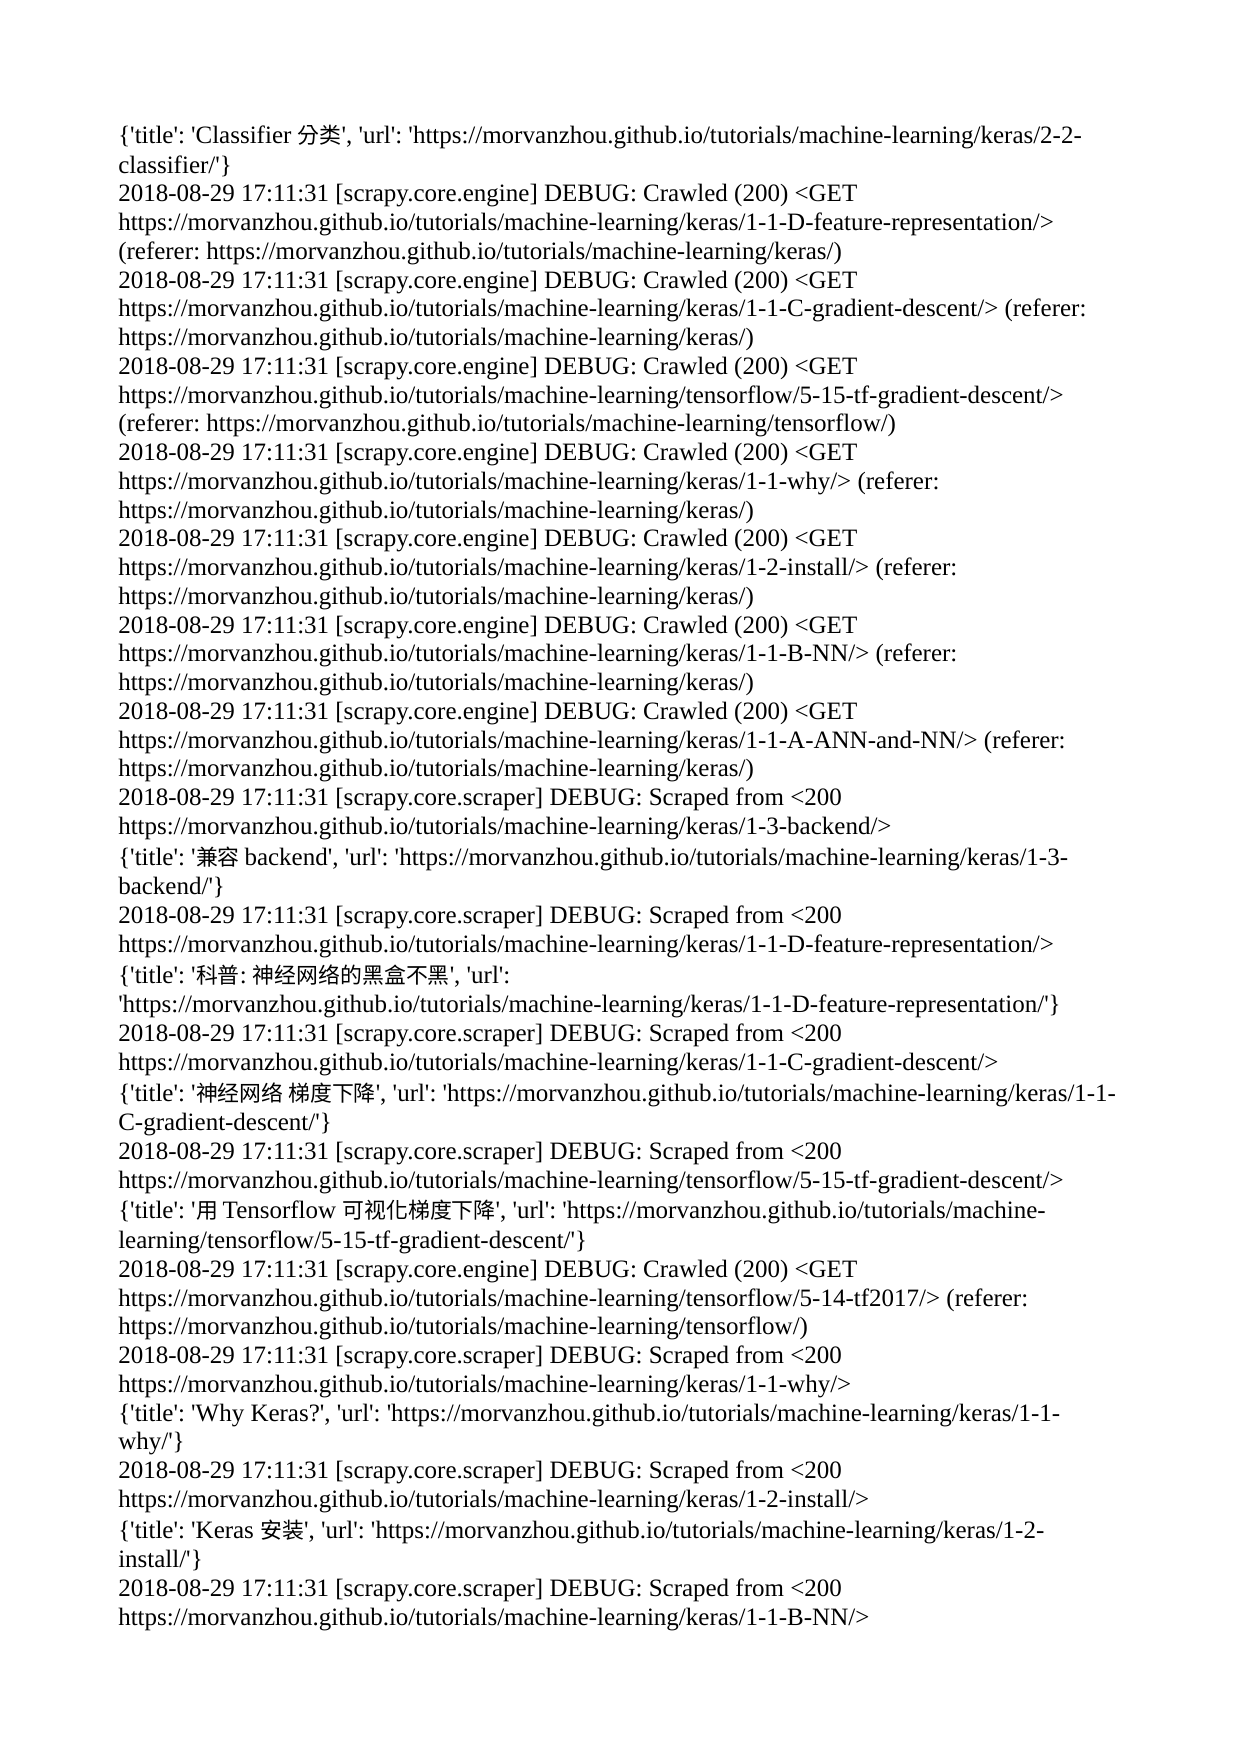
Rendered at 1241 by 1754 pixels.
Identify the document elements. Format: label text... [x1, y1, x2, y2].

text 2018-08-29 17:11:31 [scrapy.core.scraper] DEBUG: Scraped from <200 https://morvanzhou.github.io/tutorials/machine-learning/keras/1-1-D-feature-representation/> [118, 900, 1122, 958]
text 2018-08-29 17:11:31 [scrapy.core.scraper] DEBUG: Scraped from <200 https://morvanzhou.github.io/tutorials/machine-learning/keras/1-2-install/> [118, 1455, 1122, 1513]
text 2018-08-29 17:11:31 [scrapy.core.engine] DEBUG: Crawled (200) <GET https://morvanzhou.github.io/tutorials/machine-learning/keras/1-1-A-ANN-and-NN/> (referer: https://morvanzhou.github.io/tutorials/machine-learning/keras/) [118, 696, 1122, 782]
text {'title': 'Classifier 分类', 'url': 'https://morvanzhou.github.io/tutorials/machine-learning/keras/2-2-classifier/'} [118, 118, 1122, 178]
text 2018-08-29 17:11:31 [scrapy.core.engine] DEBUG: Crawled (200) <GET https://morvanzhou.github.io/tutorials/machine-learning/keras/1-2-install/> (referer: https://morvanzhou.github.io/tutorials/machine-learning/keras/) [118, 523, 1122, 610]
text {'title': '科普: 神经网络的黑盒不黑', 'url': 'https://morvanzhou.github.io/tutorials/machine-learning/keras/1-1-D-feature-representation/'} [118, 958, 1122, 1018]
text 2018-08-29 17:11:31 [scrapy.core.scraper] DEBUG: Scraped from <200 https://morvanzhou.github.io/tutorials/machine-learning/keras/1-3-backend/> [118, 782, 1122, 840]
text 2018-08-29 17:11:31 [scrapy.core.engine] DEBUG: Crawled (200) <GET https://morvanzhou.github.io/tutorials/machine-learning/keras/1-1-C-gradient-descent/> (referer: https://morvanzhou.github.io/tutorials/machine-learning/keras/) [118, 265, 1122, 351]
text 2018-08-29 17:11:31 [scrapy.core.engine] DEBUG: Crawled (200) <GET https://morvanzhou.github.io/tutorials/machine-learning/keras/1-1-D-feature-representation/> (referer: https://morvanzhou.github.io/tutorials/machine-learning/keras/) [118, 178, 1122, 265]
text 2018-08-29 17:11:31 [scrapy.core.scraper] DEBUG: Scraped from <200 https://morvanzhou.github.io/tutorials/machine-learning/keras/1-1-C-gradient-descent/> [118, 1018, 1122, 1076]
text 2018-08-29 17:11:31 [scrapy.core.engine] DEBUG: Crawled (200) <GET https://morvanzhou.github.io/tutorials/machine-learning/tensorflow/5-15-tf-gradient-descent/> (referer: https://morvanzhou.github.io/tutorials/machine-learning/tensorflow/) [118, 351, 1122, 437]
text 2018-08-29 17:11:31 [scrapy.core.scraper] DEBUG: Scraped from <200 https://morvanzhou.github.io/tutorials/machine-learning/keras/1-1-why/> [118, 1340, 1122, 1398]
text {'title': 'Keras 安装', 'url': 'https://morvanzhou.github.io/tutorials/machine-learning/keras/1-2-install/'} [118, 1513, 1122, 1573]
text {'title': 'Why Keras?', 'url': 'https://morvanzhou.github.io/tutorials/machine-learning/keras/1-1-why/'} [118, 1398, 1122, 1455]
text {'title': '神经网络 梯度下降', 'url': 'https://morvanzhou.github.io/tutorials/machine-learning/keras/1-1-C-gradient-descent/'} [118, 1076, 1122, 1136]
text 2018-08-29 17:11:31 [scrapy.core.scraper] DEBUG: Scraped from <200 https://morvanzhou.github.io/tutorials/machine-learning/tensorflow/5-15-tf-gradient-descent/> [118, 1136, 1122, 1193]
text {'title': '用 Tensorflow 可视化梯度下降', 'url': 'https://morvanzhou.github.io/tutorials/machine-learning/tensorflow/5-15-tf-gradient-descent/'} [118, 1193, 1122, 1254]
text {'title': '兼容 backend', 'url': 'https://morvanzhou.github.io/tutorials/machine-learning/keras/1-3-backend/'} [118, 840, 1122, 900]
text 2018-08-29 17:11:31 [scrapy.core.scraper] DEBUG: Scraped from <200 https://morvanzhou.github.io/tutorials/machine-learning/keras/1-1-B-NN/> [118, 1573, 1122, 1631]
text 2018-08-29 17:11:31 [scrapy.core.engine] DEBUG: Crawled (200) <GET https://morvanzhou.github.io/tutorials/machine-learning/keras/1-1-why/> (referer: https://morvanzhou.github.io/tutorials/machine-learning/keras/) [118, 437, 1122, 523]
text 2018-08-29 17:11:31 [scrapy.core.engine] DEBUG: Crawled (200) <GET https://morvanzhou.github.io/tutorials/machine-learning/tensorflow/5-14-tf2017/> (referer: https://morvanzhou.github.io/tutorials/machine-learning/tensorflow/) [118, 1254, 1122, 1340]
text 2018-08-29 17:11:31 [scrapy.core.engine] DEBUG: Crawled (200) <GET https://morvanzhou.github.io/tutorials/machine-learning/keras/1-1-B-NN/> (referer: https://morvanzhou.github.io/tutorials/machine-learning/keras/) [118, 610, 1122, 696]
